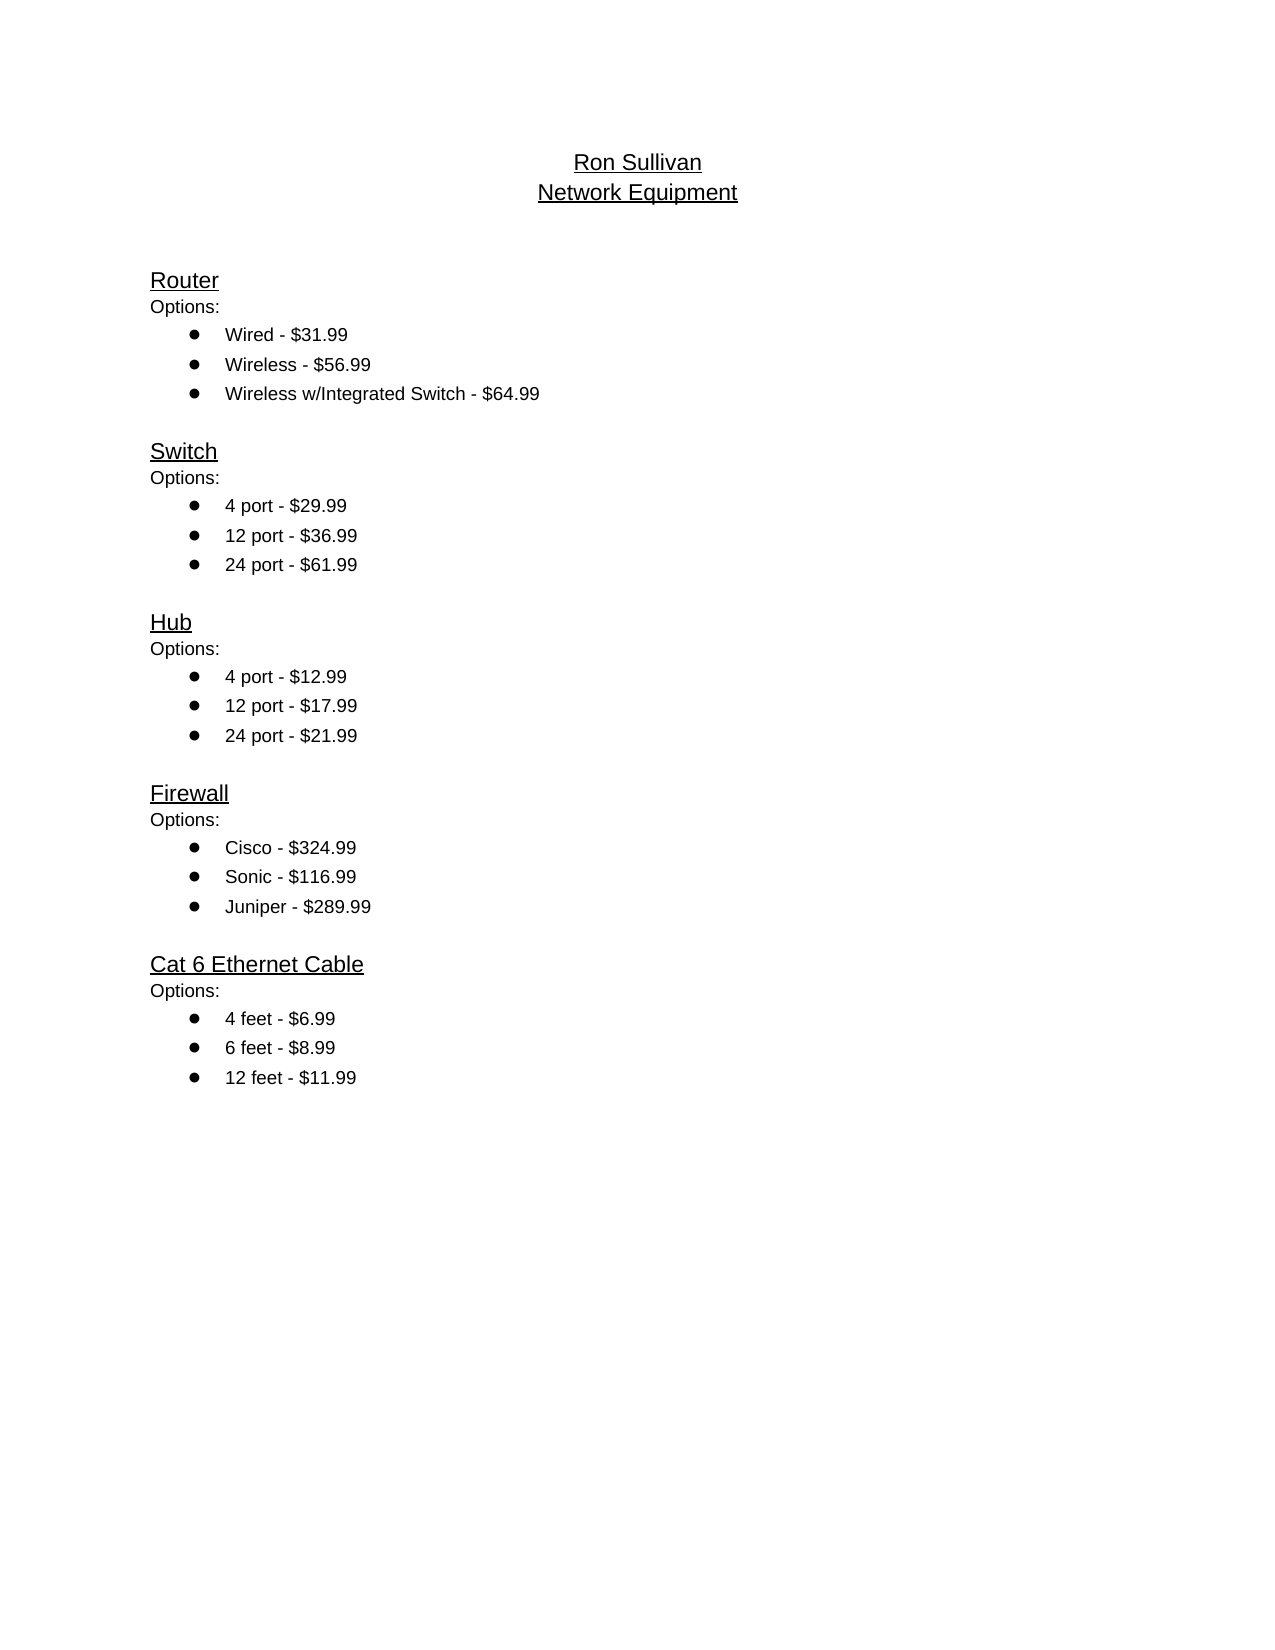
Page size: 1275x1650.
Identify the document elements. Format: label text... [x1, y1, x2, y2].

list Cisco - $324.99 [187, 834, 1125, 859]
list 12 port - $17.99 [187, 692, 1125, 718]
list 4 port - $12.99 [187, 663, 1125, 688]
text Options: [150, 297, 1125, 318]
list Sonic - $116.99 [187, 863, 1125, 889]
text Cat 6 Ethernet Cable [150, 951, 1125, 977]
text Options: [150, 468, 1125, 489]
text Options: [150, 981, 1125, 1002]
text Router [150, 267, 1125, 293]
text Network Equipment [150, 179, 1125, 205]
list Wired - $31.99 [187, 321, 1125, 347]
list 6 feet - $8.99 [187, 1034, 1125, 1060]
list 12 feet - $11.99 [187, 1063, 1125, 1089]
text Switch [150, 438, 1125, 464]
list 4 feet - $6.99 [187, 1005, 1125, 1030]
list 12 port - $36.99 [187, 521, 1125, 547]
list Wireless w/Integrated Switch - $64.99 [187, 380, 1125, 405]
list Wireless - $56.99 [187, 350, 1125, 376]
list 24 port - $21.99 [187, 722, 1125, 747]
text Options: [150, 810, 1125, 831]
list 24 port - $61.99 [187, 551, 1125, 576]
text Hub [150, 609, 1125, 635]
text Options: [150, 639, 1125, 660]
list 4 port - $29.99 [187, 492, 1125, 517]
text Firewall [150, 780, 1125, 806]
text Ron Sullivan [150, 150, 1125, 176]
list Juniper - $289.99 [187, 892, 1125, 918]
